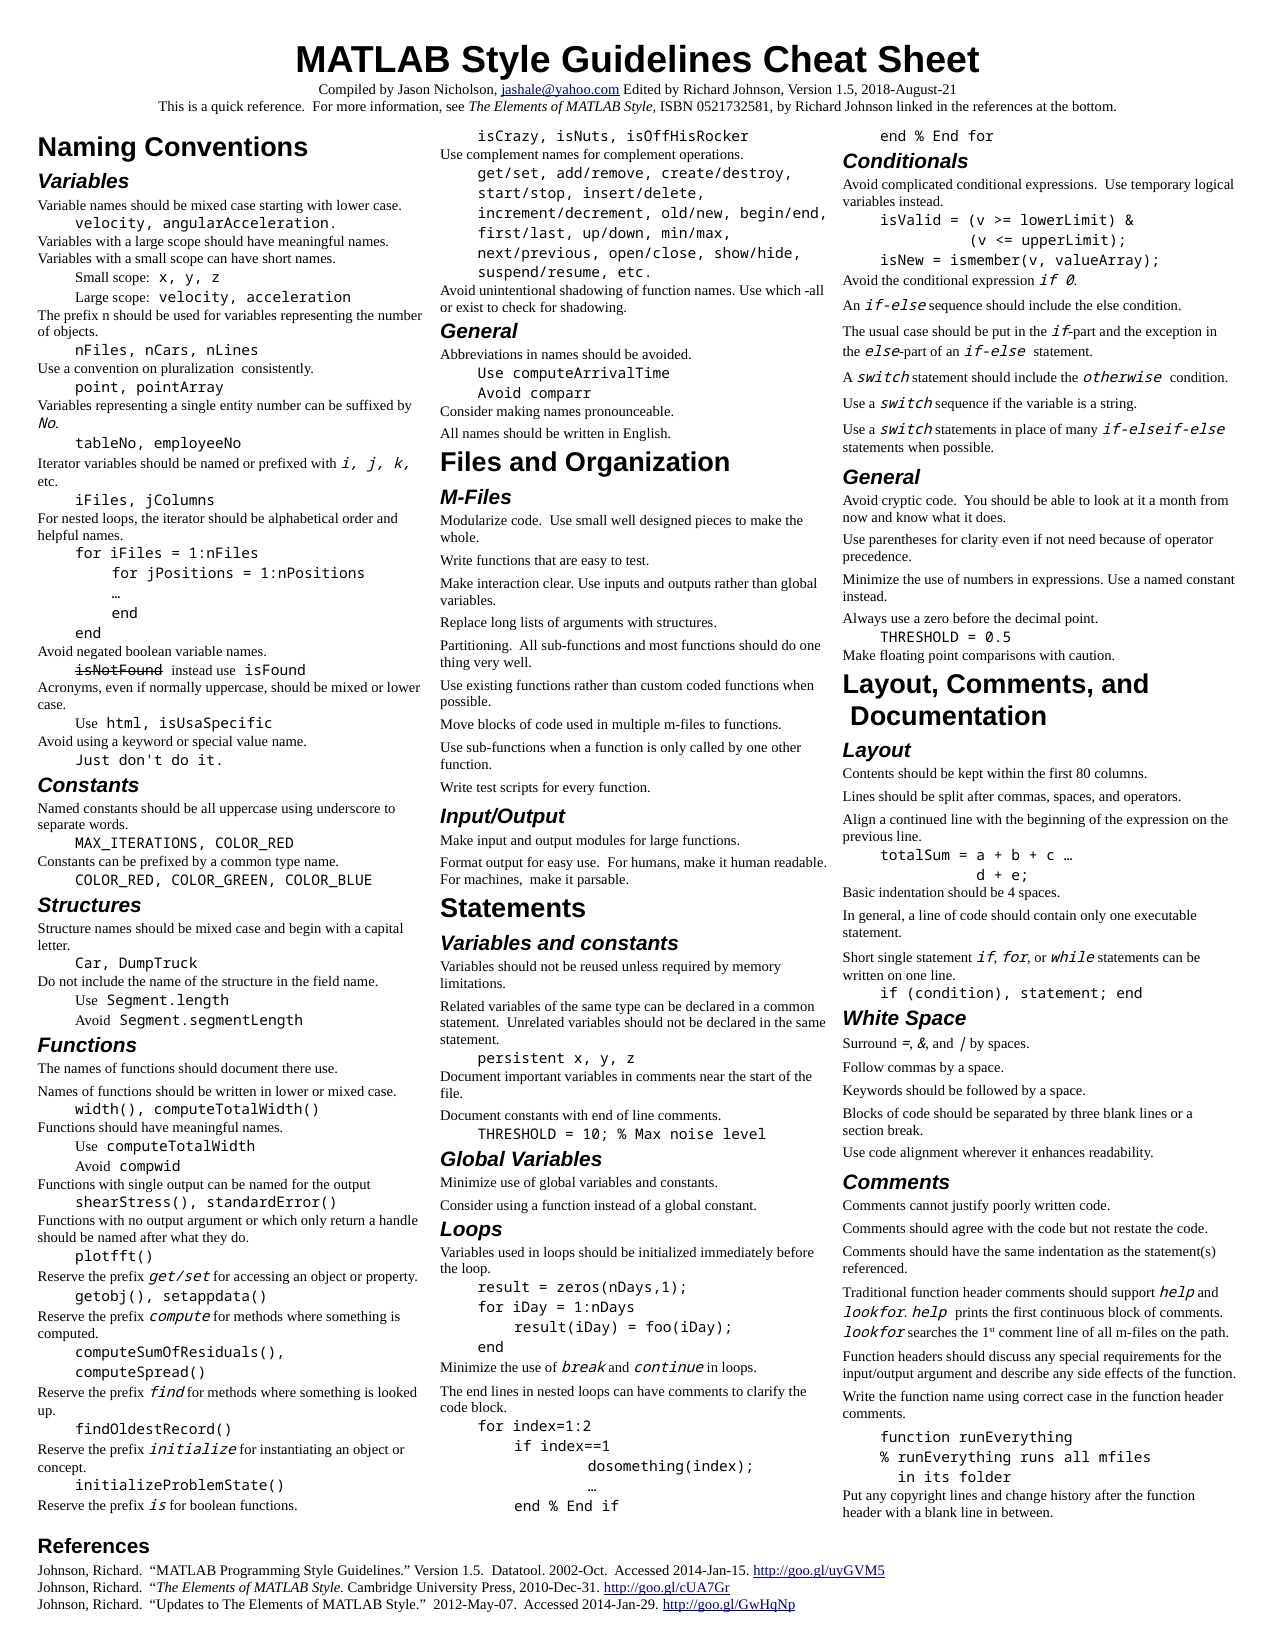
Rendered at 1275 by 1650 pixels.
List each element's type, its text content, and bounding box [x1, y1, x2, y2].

subtitle Statements [440, 892, 835, 923]
text In general, a line of code should contain only one executable statement. [842, 907, 1237, 941]
text width(), computeTotalWidth() [37, 1099, 432, 1119]
text Names of functions should be written in lower or mixed case. [37, 1082, 432, 1099]
text Keywords should be followed by a space. [842, 1082, 1237, 1099]
text Avoid Segment.segmentLength [37, 1009, 432, 1029]
text Minimize the use of numbers in expressions. Use a named constant instead. [842, 571, 1237, 604]
text Use computeArrivalTime [440, 362, 835, 382]
text Make interaction clear. Use inputs and outputs rather than global variables. [440, 574, 835, 608]
text plotfft() [37, 1246, 432, 1266]
text getobj(), setappdata() [37, 1286, 432, 1305]
text in its folder [842, 1467, 1237, 1487]
text isNew = ismember(v, valueArray); [842, 249, 1237, 269]
text Avoid unintentional shadowing of function names. Use which -all or exist to check for shadowing. [440, 282, 835, 316]
text All names should be written in English. [440, 425, 835, 442]
text Comments should have the same indentation as the statement(s) referenced. [842, 1243, 1237, 1276]
text Document important variables in comments near the start of the file. [440, 1068, 835, 1101]
text Avoid using a keyword or special value name. [37, 733, 432, 749]
text Short single statement if, for, or while statements can be written on one line. [842, 947, 1237, 983]
text point, pointArray [37, 377, 432, 396]
text Functions with single output can be named for the output [37, 1176, 432, 1192]
text Functions with no output argument or which only return a handle should be named after what they do. [37, 1212, 432, 1246]
subtitle Loops [440, 1216, 835, 1240]
text Minimize the use of break and continue in loops. [440, 1357, 835, 1376]
text Use code alignment wherever it enhances readability. [842, 1144, 1237, 1161]
text isNotFound instead use isFound [37, 659, 432, 679]
subtitle Variables [37, 169, 432, 193]
text MAX_ITERATIONS, COLOR_RED [37, 833, 432, 853]
text velocity, angularAcceleration. [37, 213, 432, 233]
text Lines should be split after commas, spaces, and operators. [842, 788, 1237, 805]
text if index==1 [440, 1436, 835, 1456]
text Iterator variables should be named or prefixed with i, j, k, etc. [37, 453, 432, 490]
text Do not include the name of the structure in the field name. [37, 973, 432, 990]
text Variable names should be mixed case starting with lower case. [37, 196, 432, 213]
text Variables used in loops should be initialized immediately before the loop. [440, 1243, 835, 1277]
subtitle Layout [842, 738, 1237, 762]
text for jPositions = 1:nPositions [37, 563, 432, 583]
text isCrazy, isNuts, isOffHisRocker [440, 126, 835, 146]
text The prefix n should be used for variables representing the number of objects. [37, 306, 432, 340]
text Comments cannot justify poorly written code. [842, 1197, 1237, 1214]
text Reserve the prefix compute for methods where something is computed. [37, 1305, 432, 1342]
text Functions should have meaningful names. [37, 1119, 432, 1136]
text iFiles, jColumns [37, 490, 432, 509]
text THRESHOLD = 0.5 [842, 627, 1237, 647]
text … [37, 583, 432, 603]
text function runEverything [842, 1427, 1237, 1447]
text Reserve the prefix initialize for instantiating an object or concept. [37, 1438, 432, 1475]
text Document constants with end of line comments. [440, 1107, 835, 1124]
subtitle Naming Conventions [37, 131, 432, 162]
text initializeProblemState() [37, 1475, 432, 1495]
text Avoid compwid [37, 1156, 432, 1176]
text Avoid cryptic code. You should be able to look at it a month from now and know what it does. [842, 492, 1237, 525]
text Car, DumpTruck [37, 953, 432, 973]
text result = zeros(nDays,1); [440, 1277, 835, 1297]
text Use a switch statements in place of many if-elseif-else statements when possible. [842, 419, 1237, 456]
text tableNo, employeeNo [37, 433, 432, 453]
text Write functions that are easy to test. [440, 552, 835, 568]
subtitle General [440, 319, 835, 343]
text % runEverything runs all mfiles [842, 1447, 1237, 1467]
text dosomething(index); [440, 1456, 835, 1476]
text end [37, 603, 432, 623]
text COLOR_RED, COLOR_GREEN, COLOR_BLUE [37, 869, 432, 889]
subtitle Global Variables [440, 1147, 835, 1171]
text Put any copyright lines and change history after the function header with a blank line in between. [842, 1487, 1237, 1520]
text An if-else sequence should include the else condition. [842, 295, 1237, 315]
text Use a switch sequence if the variable is a string. [842, 393, 1237, 413]
text Avoid comparr [440, 382, 835, 402]
subtitle Functions [37, 1032, 432, 1056]
text get/set, add/remove, create/destroy, start/stop, insert/delete, increment/decrement, old/new, begin/end, first/last, up/down, min/max, next/previous, open/close, show/hide, suspend/resume, etc. [477, 163, 835, 282]
text Make floating point comparisons with caution. [842, 647, 1237, 664]
subtitle White Space [842, 1006, 1237, 1030]
text end % End if [440, 1496, 835, 1516]
subtitle Input/Output [440, 804, 835, 828]
subtitle Structures [37, 892, 432, 916]
text Write the function name using correct case in the function header comments. [842, 1388, 1237, 1421]
text Use complement names for complement operations. [440, 146, 835, 163]
text The usual case should be put in the if-part and the exception in the else-part of an if-else statement. [842, 321, 1237, 361]
text Basic indentation should be 4 spaces. [842, 884, 1237, 901]
text A switch statement should include the otherwise condition. [842, 367, 1237, 387]
text Use Segment.length [37, 990, 432, 1009]
text Reserve the prefix get/set for accessing an object or property. [37, 1266, 432, 1286]
text Surround =, &, and | by spaces. [842, 1033, 1237, 1053]
text Abbreviations in names should be avoided. [440, 346, 835, 362]
text Named constants should be all uppercase using underscore to separate words. [37, 799, 432, 833]
text findOldestRecord() [37, 1418, 432, 1438]
text Contents should be kept within the first 80 columns. [842, 765, 1237, 782]
text d + e; [842, 864, 1237, 884]
text Make input and output modules for large functions. [440, 831, 835, 848]
text Use existing functions rather than custom coded functions when possible. [440, 676, 835, 710]
text Constants can be prefixed by a common type name. [37, 853, 432, 869]
text Variables with a large scope should have meaningful names. Variables with a small scope can have short names. [37, 233, 432, 267]
text Use a convention on pluralization consistently. [37, 360, 432, 377]
text for index=1:2 [440, 1416, 835, 1436]
text Blocks of code should be separated by three blank lines or a section break. [842, 1105, 1237, 1138]
text for iDay = 1:nDays [440, 1297, 835, 1317]
text Avoid complicated conditional expressions. Use temporary logical variables instead. [842, 176, 1237, 209]
text Function headers should discuss any special requirements for the input/output argument and describe any side effects of the function. [842, 1348, 1237, 1382]
text end [440, 1337, 835, 1357]
text computeSumOfResiduals(), computeSpread() [37, 1342, 432, 1382]
text … [440, 1476, 835, 1496]
text isValid = (v >= lowerLimit) & [842, 209, 1237, 229]
text Acronyms, even if normally uppercase, should be mixed or lower case. [37, 679, 432, 713]
text Variables representing a single entity number can be suffixed by No. [37, 396, 432, 433]
text Modularize code. Use small well designed pieces to make the whole. [440, 512, 835, 546]
text Format output for easy use. For humans, make it human readable. For machines, make it parsable. [440, 854, 835, 888]
text (v <= upperLimit); [842, 229, 1237, 249]
text Follow commas by a space. [842, 1059, 1237, 1076]
subtitle Conditionals [842, 149, 1237, 173]
text For nested loops, the iterator should be alphabetical order and helpful names. [37, 509, 432, 543]
text nFiles, nCars, nLines [37, 340, 432, 360]
text Structure names should be mixed case and begin with a capital letter. [37, 919, 432, 953]
text Move blocks of code used in multiple m-files to functions. [440, 716, 835, 733]
subtitle M-Files [440, 485, 835, 509]
text Always use a zero before the decimal point. [842, 610, 1237, 627]
text Just don't do it. [37, 749, 432, 769]
text Avoid the conditional expression if 0. [842, 269, 1237, 289]
text Use html, isUsaSpecific [37, 713, 432, 733]
text Partitioning. All sub-functions and most functions should do one thing very well. [440, 637, 835, 670]
subtitle Variables and constants [440, 931, 835, 955]
text Use parentheses for clarity even if not need because of operator precedence. [842, 531, 1237, 565]
text Consider making names pronounceable. [440, 402, 835, 419]
text Traditional function header comments should support help and lookfor. help prints the first continuous block of comments. lookfor searches the 1st comment line of all m-files on the path. [842, 1282, 1237, 1342]
text Reserve the prefix is for boolean functions. [37, 1495, 432, 1515]
text The end lines in nested loops can have comments to clarify the code block. [440, 1382, 835, 1416]
text Large scope: velocity, acceleration [37, 286, 432, 306]
subtitle Constants [37, 772, 432, 796]
text Small scope: x, y, z [37, 267, 432, 286]
text for iFiles = 1:nFiles [37, 543, 432, 563]
text end % End for [842, 126, 1237, 146]
text end [37, 623, 432, 643]
text Use sub-functions when a function is only called by one other function. [440, 739, 835, 772]
text Comments should agree with the code but not restate the code. [842, 1220, 1237, 1237]
text Align a continued line with the beginning of the expression on the previous line. [842, 811, 1237, 844]
text totalSum = a + b + c … [842, 844, 1237, 864]
text Reserve the prefix find for methods where something is looked up. [37, 1382, 432, 1418]
text if (condition), statement; end [842, 983, 1237, 1003]
text Related variables of the same type can be declared in a common statement. Unrelated variables should not be declared in the same statement. [440, 997, 835, 1048]
text THRESHOLD = 10; % Max noise level [440, 1124, 835, 1144]
text Avoid negated boolean variable names. [37, 643, 432, 659]
text result(iDay) = foo(iDay); [440, 1317, 835, 1337]
text persistent x, y, z [440, 1048, 835, 1068]
subtitle Comments [842, 1170, 1237, 1194]
text shearStress(), standardError() [37, 1192, 432, 1212]
subtitle General [842, 464, 1237, 488]
text Consider using a function instead of a global constant. [440, 1197, 835, 1213]
text Write test scripts for every function. [440, 778, 835, 795]
text Variables should not be reused unless required by memory limitations. [440, 958, 835, 991]
text The names of functions should document there use. [37, 1059, 432, 1076]
text Replace long lists of arguments with structures. [440, 614, 835, 631]
text Minimize use of global variables and constants. [440, 1174, 835, 1191]
text Use computeTotalWidth [37, 1136, 432, 1156]
subtitle Layout, Comments, and Documentation [842, 668, 1237, 731]
subtitle Files and Organization [440, 446, 835, 478]
